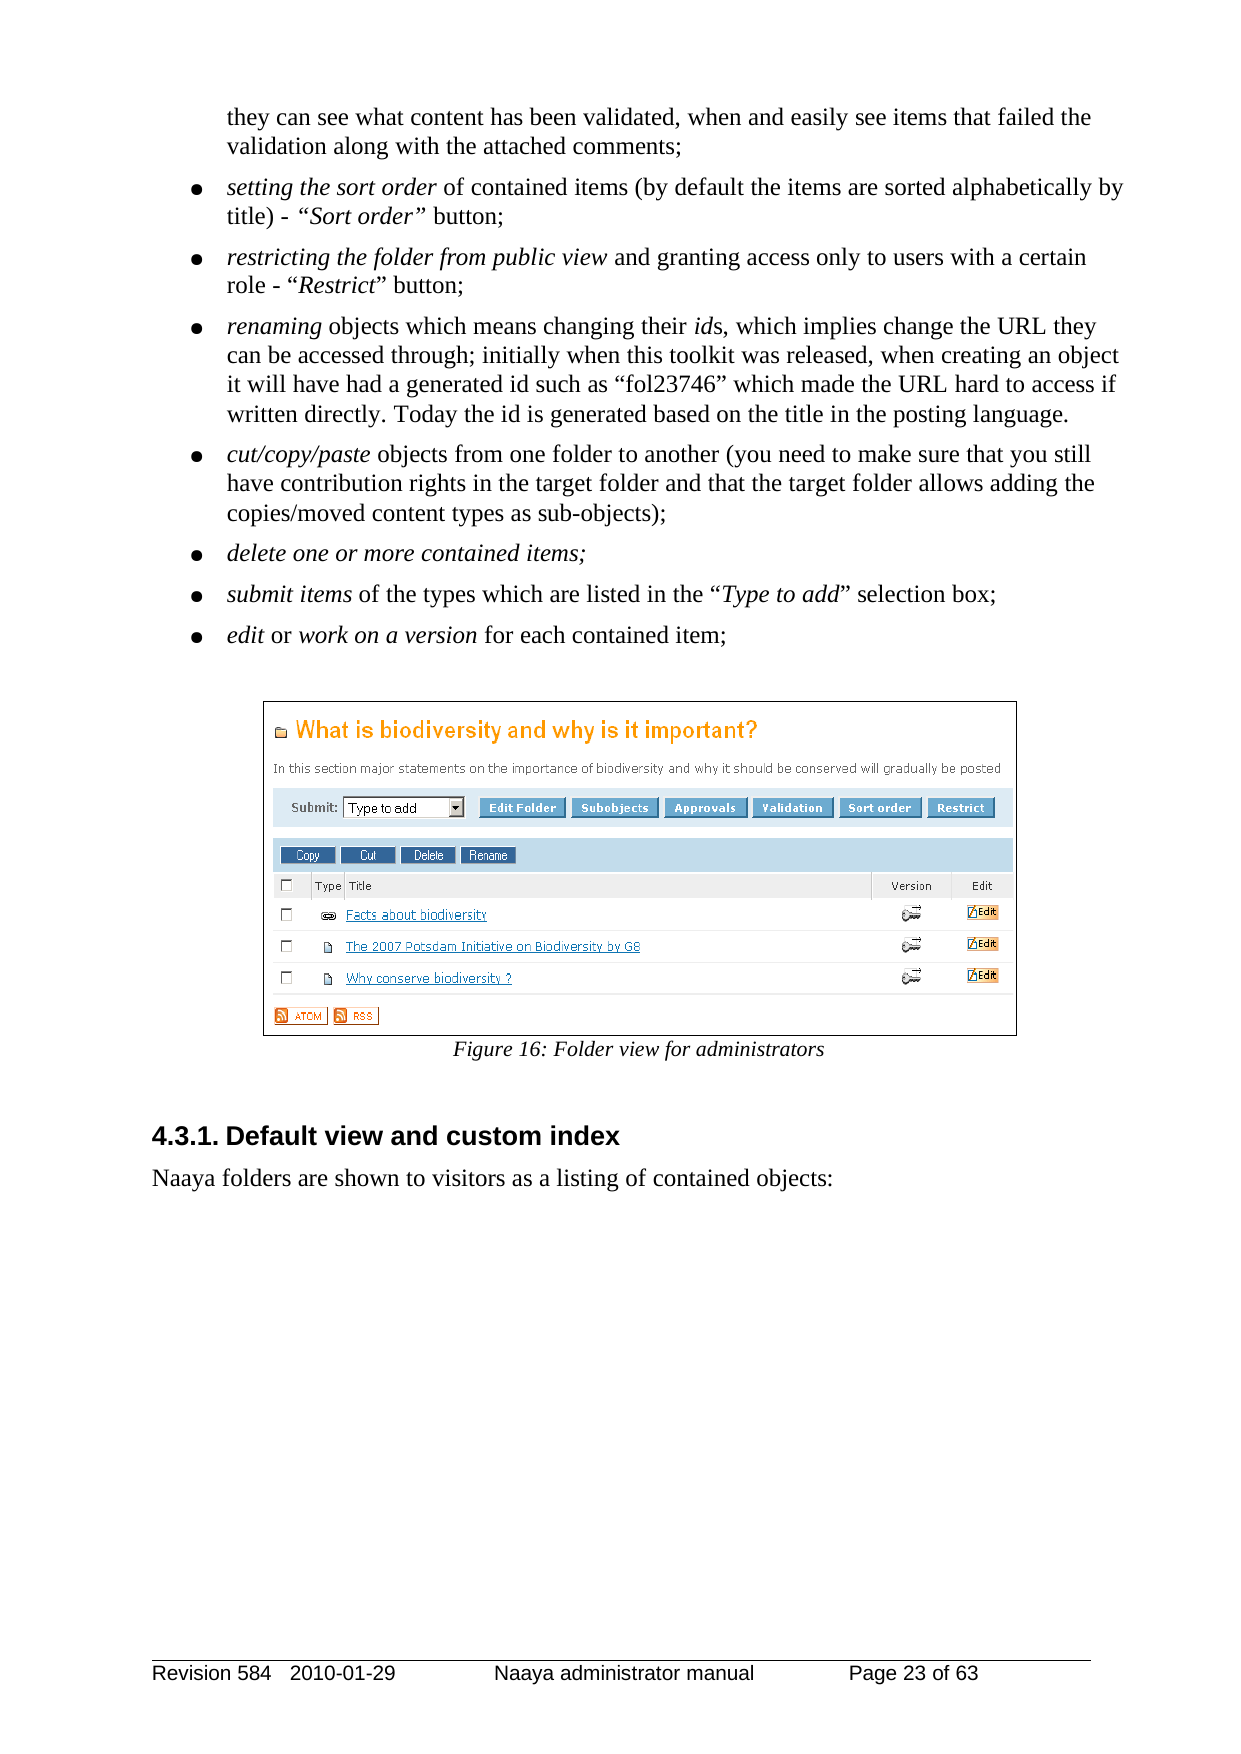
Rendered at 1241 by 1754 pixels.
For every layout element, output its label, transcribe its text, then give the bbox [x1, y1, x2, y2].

picture [266, 704, 1014, 1033]
list they can see what content has been validated, when and easily see items that failed the validation along with the attached comments; [189, 102, 1128, 160]
list setting the sort order of contained items (by default the items are sorted alphabetically by title) - “Sort order” button; [189, 171, 1128, 229]
list edit or work on a version for each contained item; [189, 620, 1128, 649]
text Naaya folders are shown to visitors as a listing of contained objects: [152, 1163, 1128, 1192]
list renaming objects which means changing their ids, which implies change the URL they can be accessed through; initially when this toolkit was released, when creating an object it will have had a generated id such as “fol23746” which made the URL hard to access if written directly. Today the id is generated based on the title in the posting language. [189, 311, 1128, 427]
list submit items of the types which are listed in the “Type to add” selection box; [189, 579, 1128, 608]
list Figure 16: Folder view for administrators [263, 1036, 1017, 1061]
list cut/copy/paste objects from one folder to another (you need to make sure that you still have contribution rights in the target folder and that the target folder allows adding the copies/moved content types as sub-objects); [189, 439, 1128, 526]
list delete one or more contained items; [189, 538, 1128, 567]
list restricting the folder from public view and granting access only to users with a certain role - “Restrict” button; [189, 241, 1128, 299]
subtitle Default view and custom index [152, 1120, 1128, 1151]
